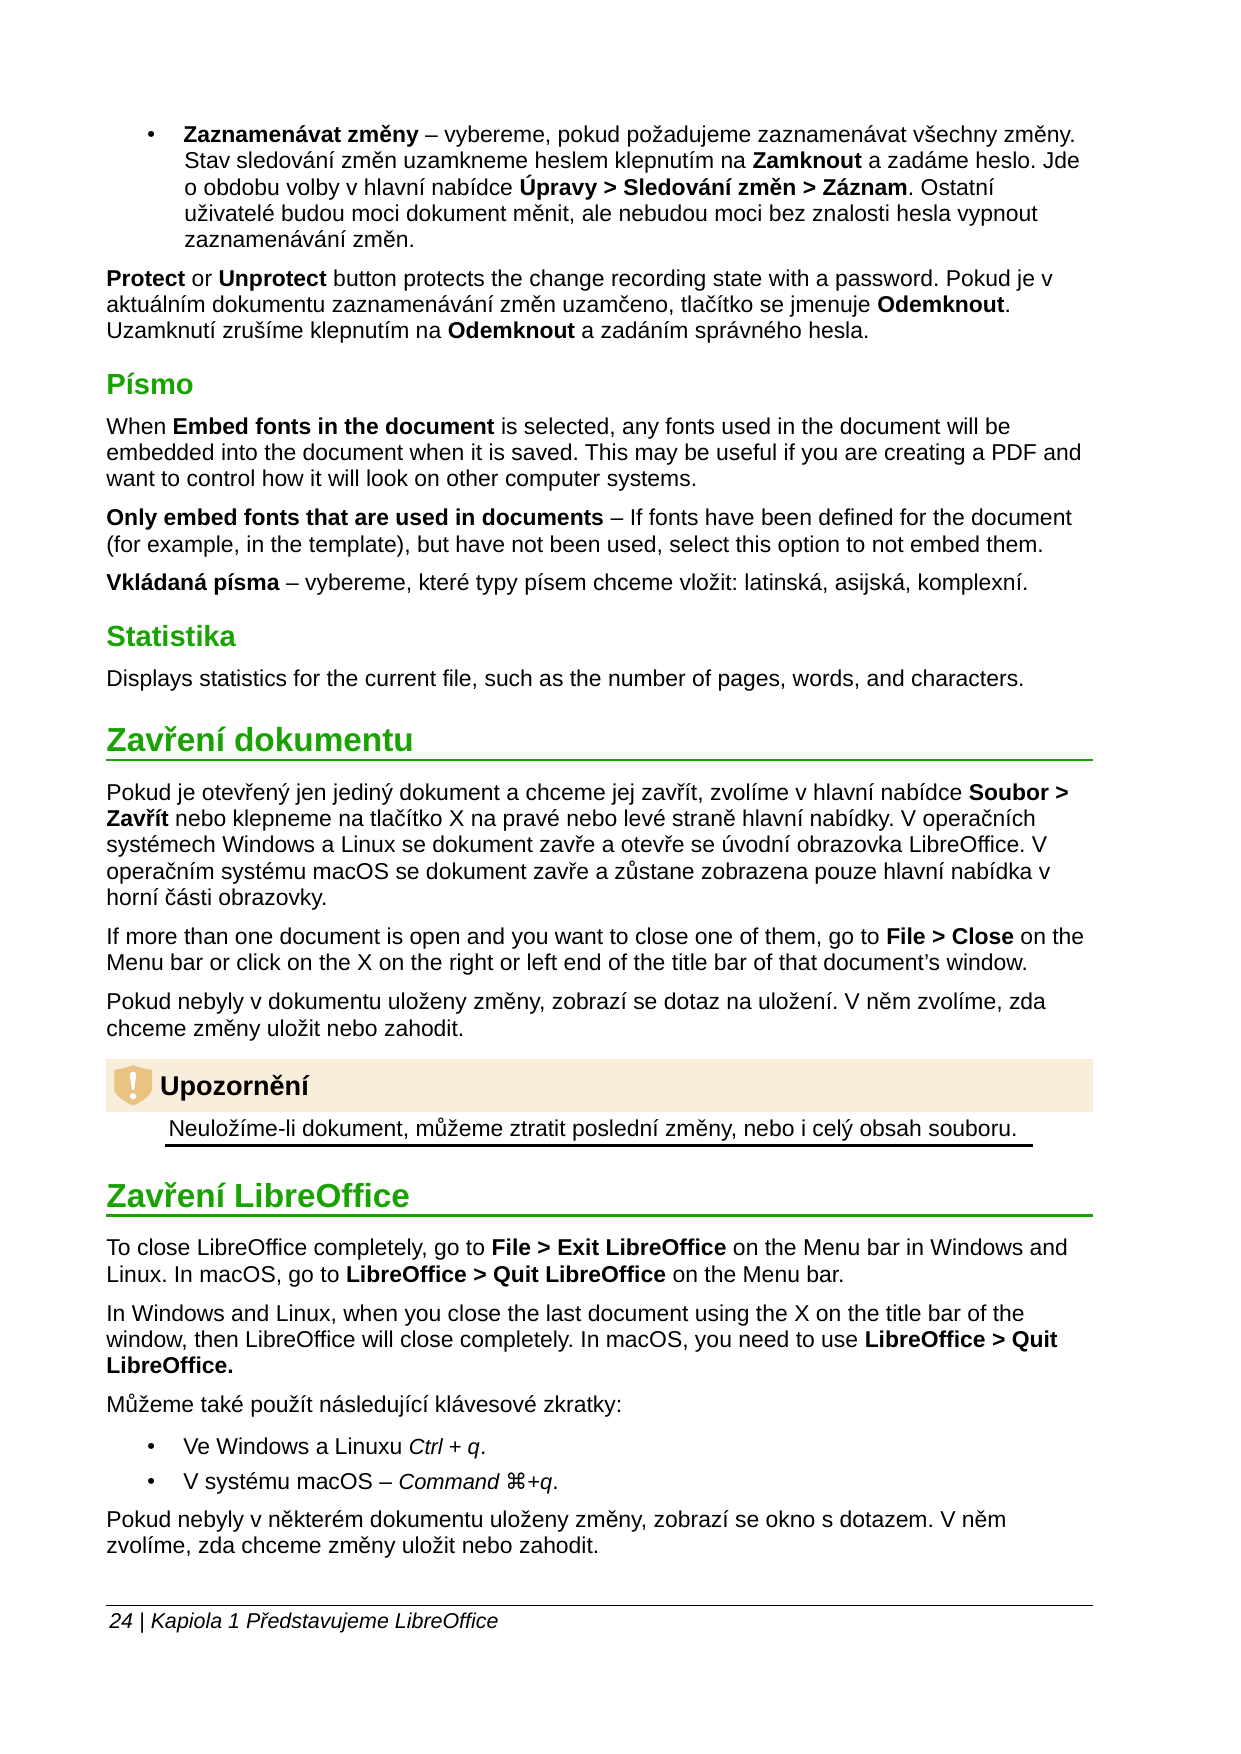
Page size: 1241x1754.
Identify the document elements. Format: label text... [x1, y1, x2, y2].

text Displays statistics for the current file, such as the number of pages, words, and characters. [106, 665, 1093, 691]
list V systému macOS – Command ⌘+q. [144, 1465, 1093, 1497]
text Neuložíme-li dokument, můžeme ztratit poslední změny, nebo i celý obsah souboru. [165, 1112, 1033, 1144]
subtitle Písmo [106, 367, 1093, 401]
subtitle Zavření LibreOffice [106, 1176, 1093, 1214]
text Only embed fonts that are used in documents – If fonts have been defined for the document (for example, in the template), but have not been used, select this option to not embed them. [106, 504, 1093, 557]
text When Embed fonts in the document is selected, any fonts used in the document will be embedded into the document when it is saved. This may be useful if you are creating a PDF and want to control how it will look on other computer systems. [106, 413, 1093, 492]
text Protect or Unprotect button protects the change recording state with a password. Pokud je v aktuálním dokumentu zaznamenávání změn uzamčeno, tlačítko se jmenuje Odemknout. Uzamknutí zrušíme klepnutím na Odemknout a zadáním správného hesla. [106, 264, 1093, 344]
subtitle Upozornění [106, 1059, 1093, 1112]
list Zaznamenávat změny – vybereme, pokud požadujeme zaznamenávat všechny změny. Stav sledování změn uzamkneme heslem klepnutím na Zamknout a zadáme heslo. Jde o obdobu volby v hlavní nabídce Úpravy > Sledování změn > Záznam. Ostatní uživatelé budou moci dokument měnit, ale nebudou moci bez znalosti hesla vypnout zaznamenávání změn. [144, 118, 1093, 256]
text Můžeme také použít následující klávesové zkratky: [106, 1391, 1093, 1417]
text If more than one document is open and you want to close one of them, go to File > Close on the Menu bar or click on the X on the right or left end of the title bar of that document’s window. [106, 923, 1093, 976]
text In Windows and Linux, when you close the last document using the X on the title bar of the window, then LibreOffice will close completely. In macOS, you need to use LibreOffice > Quit LibreOffice. [106, 1299, 1093, 1378]
text Pokud nebyly v některém dokumentu uloženy změny, zobrazí se okno s dotazem. V něm zvolíme, zda chceme změny uložit nebo zahodit. [106, 1506, 1093, 1559]
subtitle Zavření dokumentu [106, 721, 1093, 759]
text Pokud je otevřený jen jediný dokument a chceme jej zavřít, zvolíme v hlavní nabídce Soubor > Zavřít nebo klepneme na tlačítko X na pravé nebo levé straně hlavní nabídky. V operačních systémech Windows a Linux se dokument zavře a otevře se úvodní obrazovka LibreOffice. V operačním systému macOS se dokument zavře a zůstane zobrazena pouze hlavní nabídka v horní části obrazovky. [106, 779, 1093, 911]
subtitle Statistika [106, 619, 1093, 653]
list Ve Windows a Linuxu Ctrl + q. [144, 1430, 1093, 1459]
text To close LibreOffice completely, go to File > Exit LibreOffice on the Menu bar in Windows and Linux. In macOS, go to LibreOffice > Quit LibreOffice on the Menu bar. [106, 1234, 1093, 1287]
text Vkládaná písma – vybereme, které typy písem chceme vložit: latinská, asijská, komplexní. [106, 569, 1093, 596]
text Pokud nebyly v dokumentu uloženy změny, zobrazí se dotaz na uložení. V něm zvolíme, zda chceme změny uložit nebo zahodit. [106, 988, 1093, 1041]
